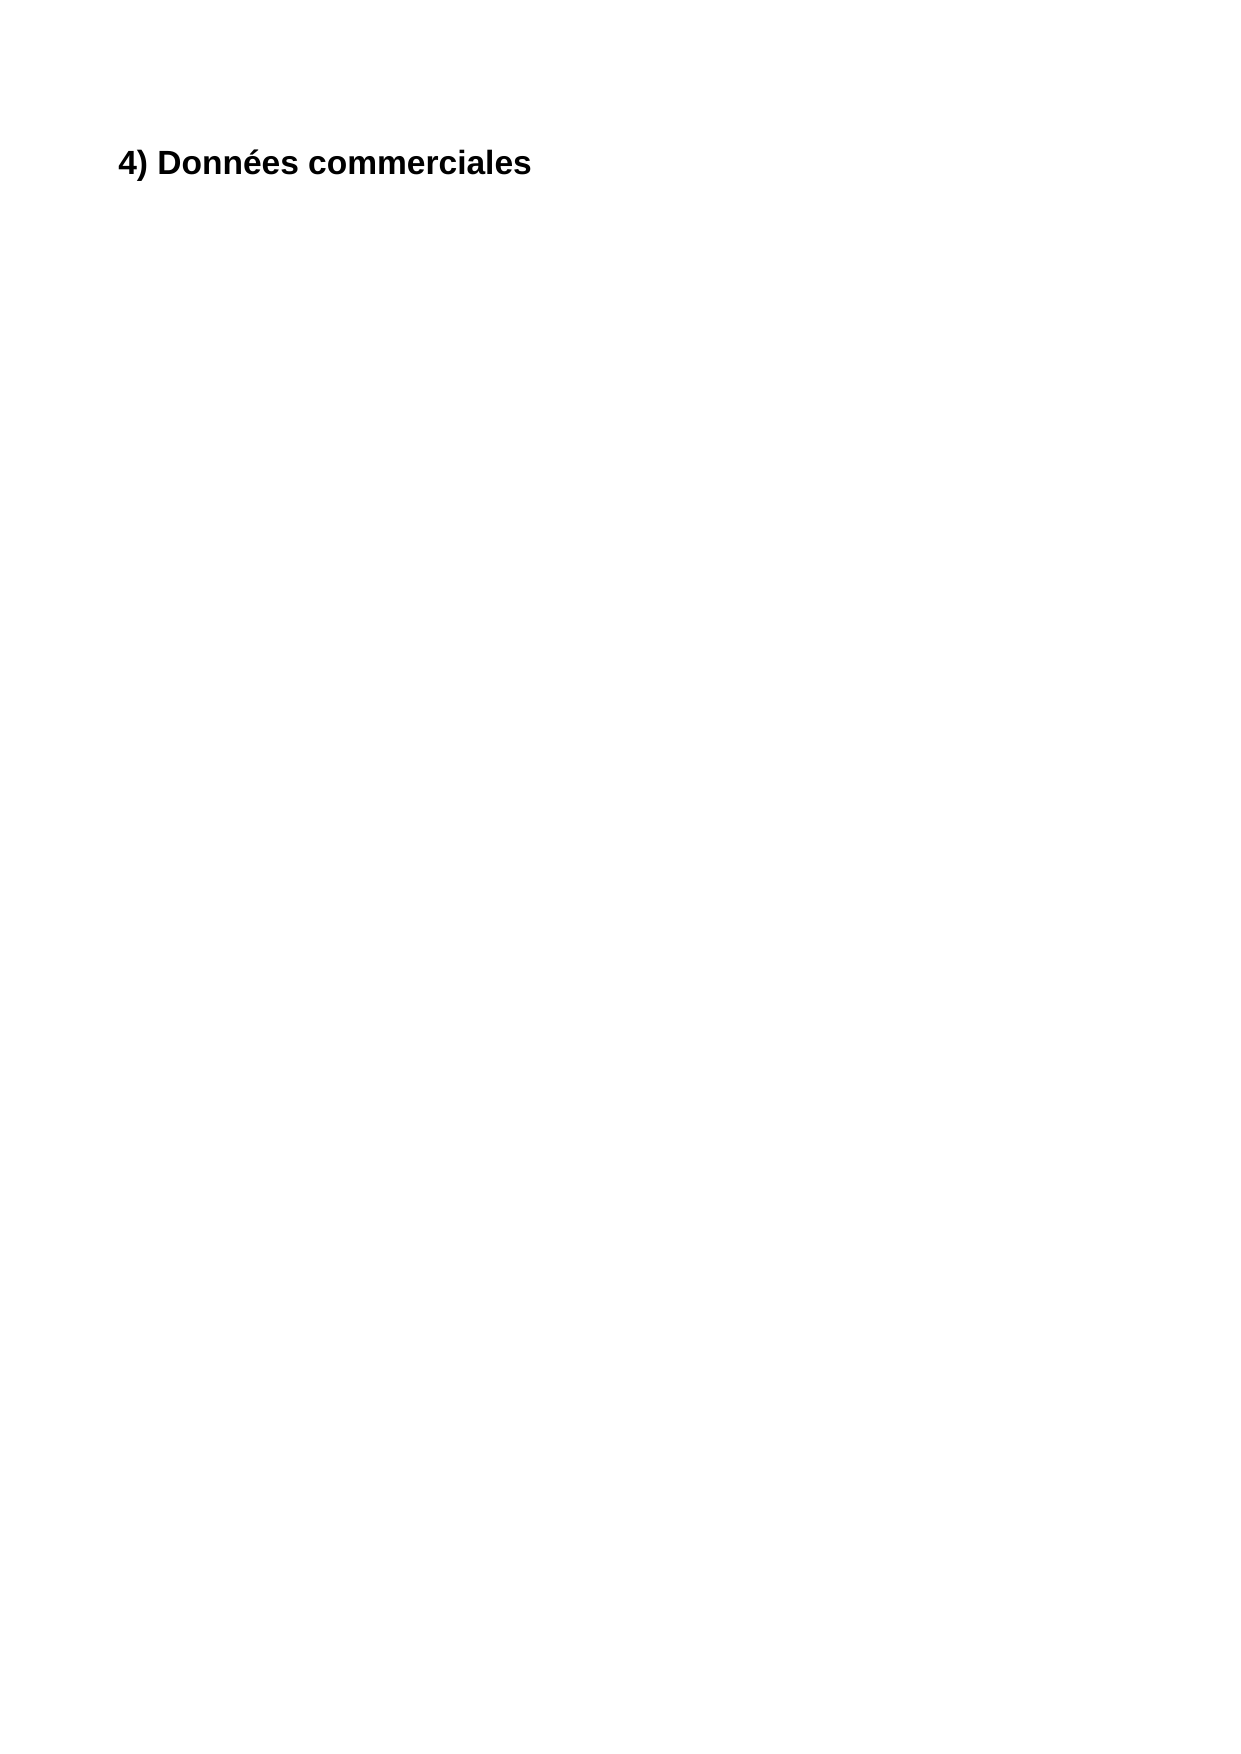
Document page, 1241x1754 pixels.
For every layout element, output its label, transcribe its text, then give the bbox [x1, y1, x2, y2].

subtitle 4) Données commerciales [118, 143, 1122, 182]
